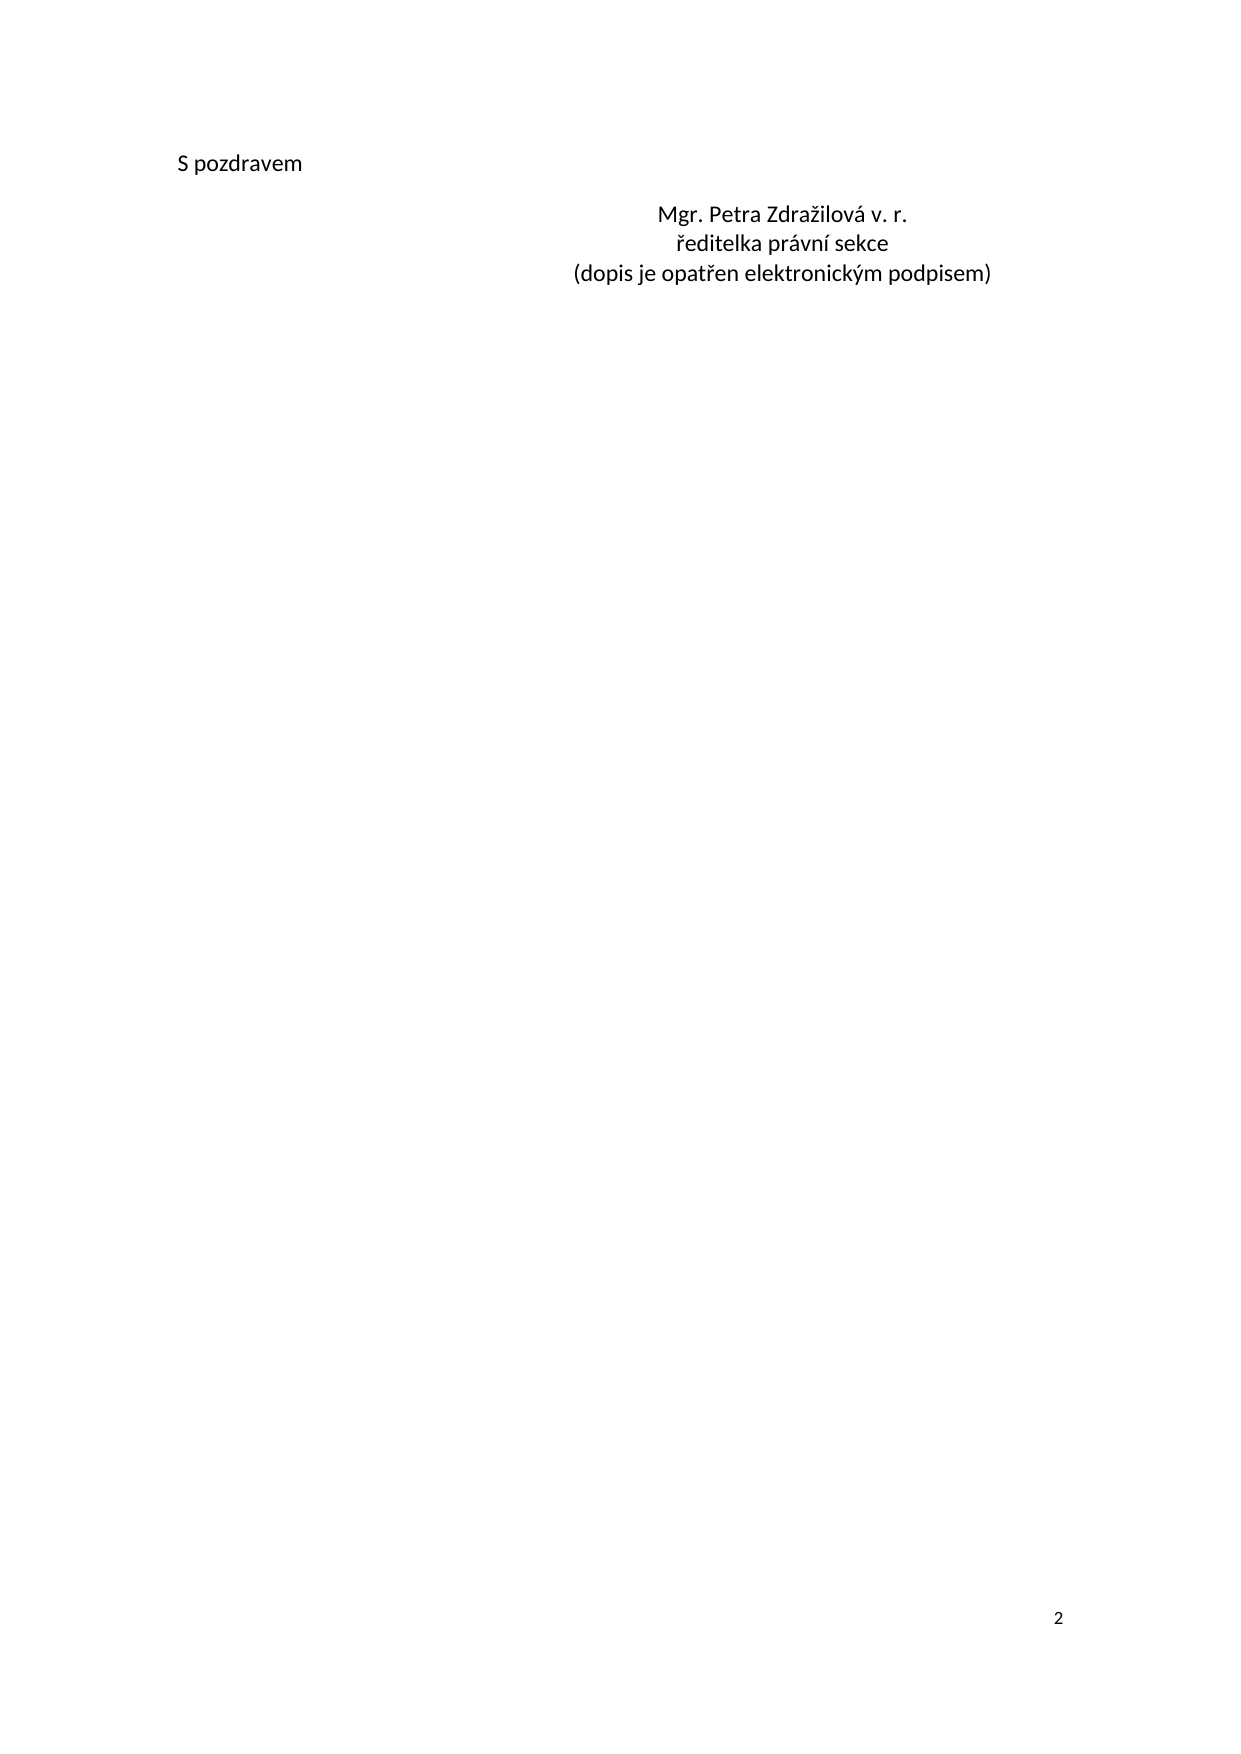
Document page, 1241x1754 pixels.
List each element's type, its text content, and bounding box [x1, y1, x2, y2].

text Mgr. Petra Zdražilová v. r. [502, 199, 1063, 228]
text ředitelka právní sekce [502, 228, 1063, 258]
text (dopis je opatřen elektronickým podpisem) [502, 258, 1063, 287]
text S pozdravem [177, 148, 1063, 177]
